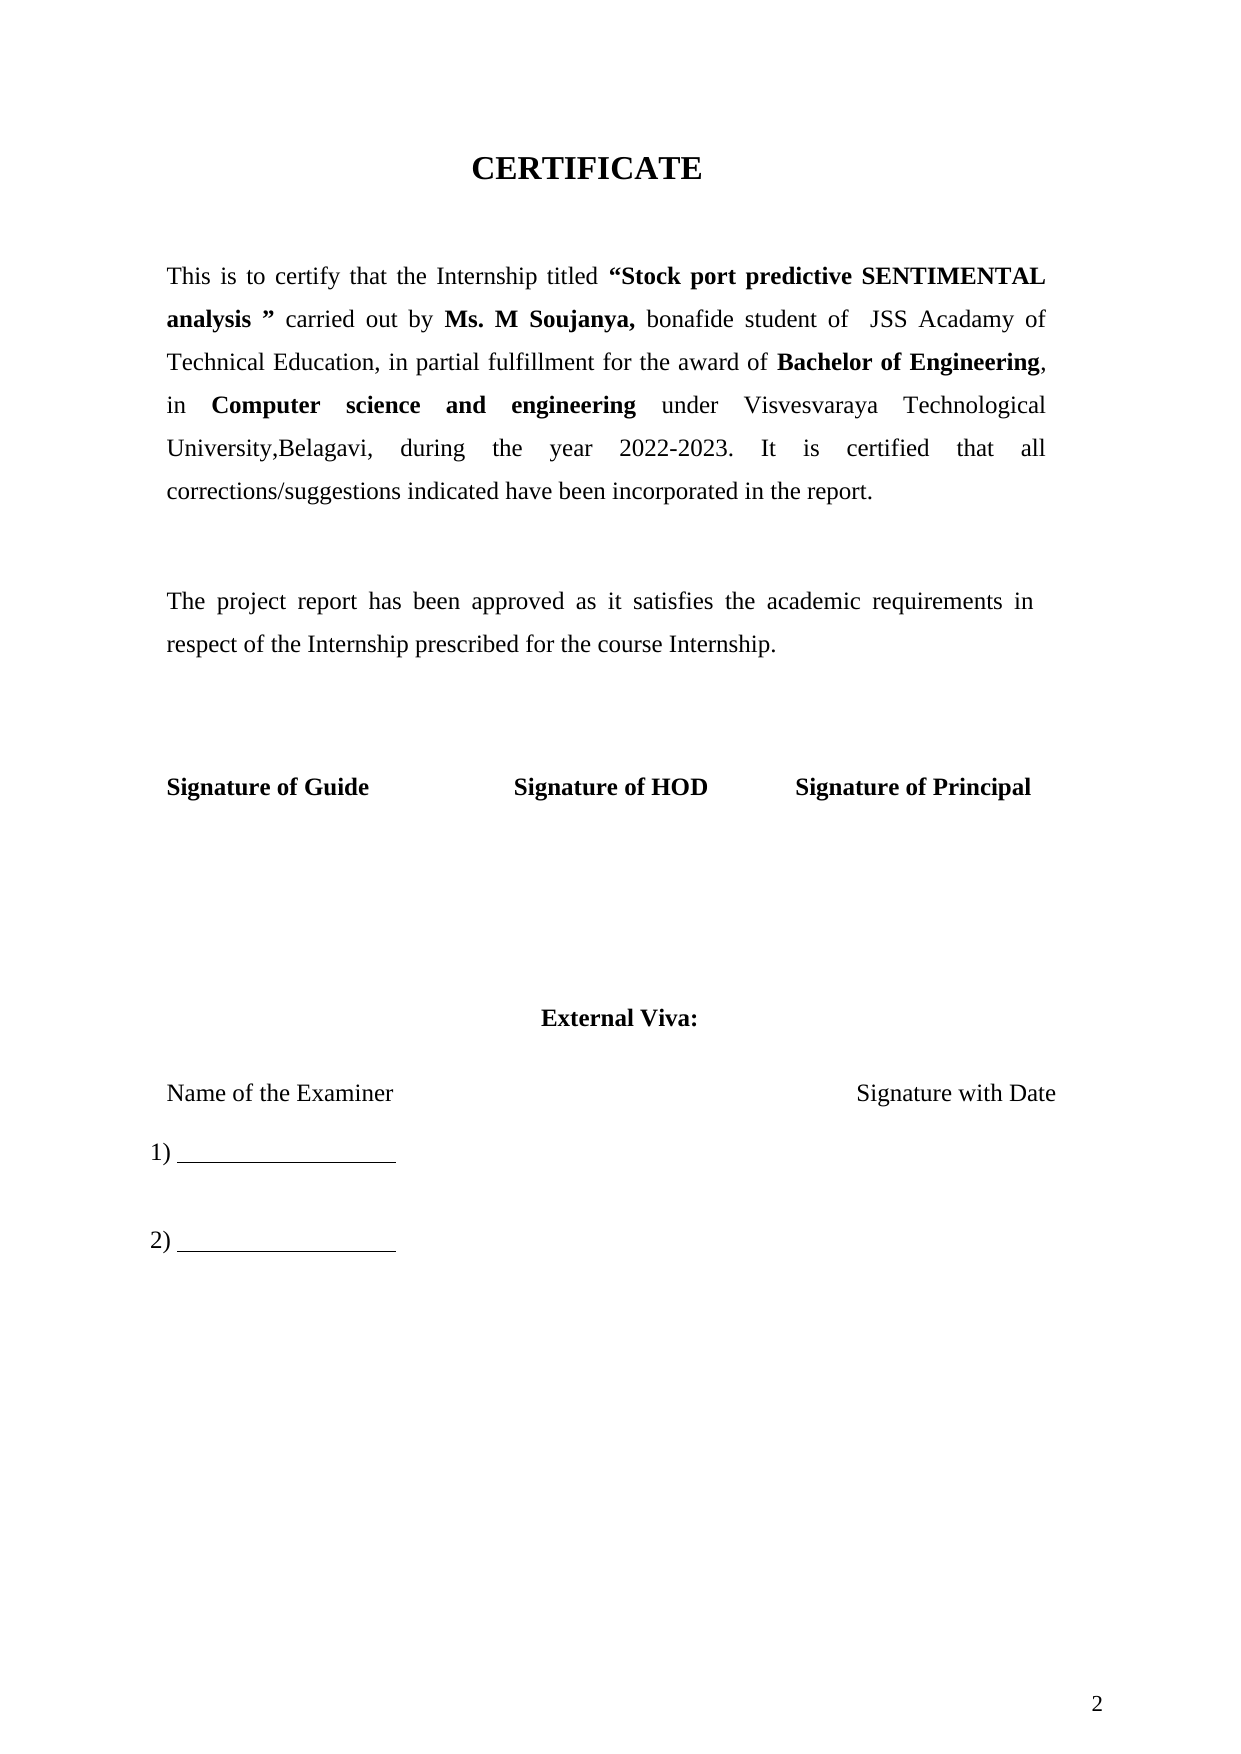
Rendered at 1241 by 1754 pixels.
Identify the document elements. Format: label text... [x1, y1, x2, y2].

text This is to certify that the Internship titled “Stock port predictive SENTIMENTAL analysis ” carried out by Ms. M Soujanya, bonafide student of JSS Acadamy of Technical Education, in partial fulfillment for the award of Bachelor of Engineering, in Computer science and engineering under Visvesvaraya Technological University,Belagavi, during the year 2022-2023. It is certified that all corrections/suggestions indicated have been incorporated in the report. [166, 261, 1046, 505]
text 1) [150, 1137, 1103, 1165]
subtitle CERTIFICATE [229, 148, 945, 186]
text External Viva: [539, 1003, 700, 1032]
text Name of the Examiner Signature with Date [166, 1078, 1103, 1107]
text The project report has been approved as it satisfies the academic requirements in respect of the Internship prescribed for the course Internship. [166, 586, 1034, 658]
text 2) [150, 1226, 1103, 1254]
subtitle Signature of Guide Signature of HOD Signature of Principal [166, 772, 1103, 801]
